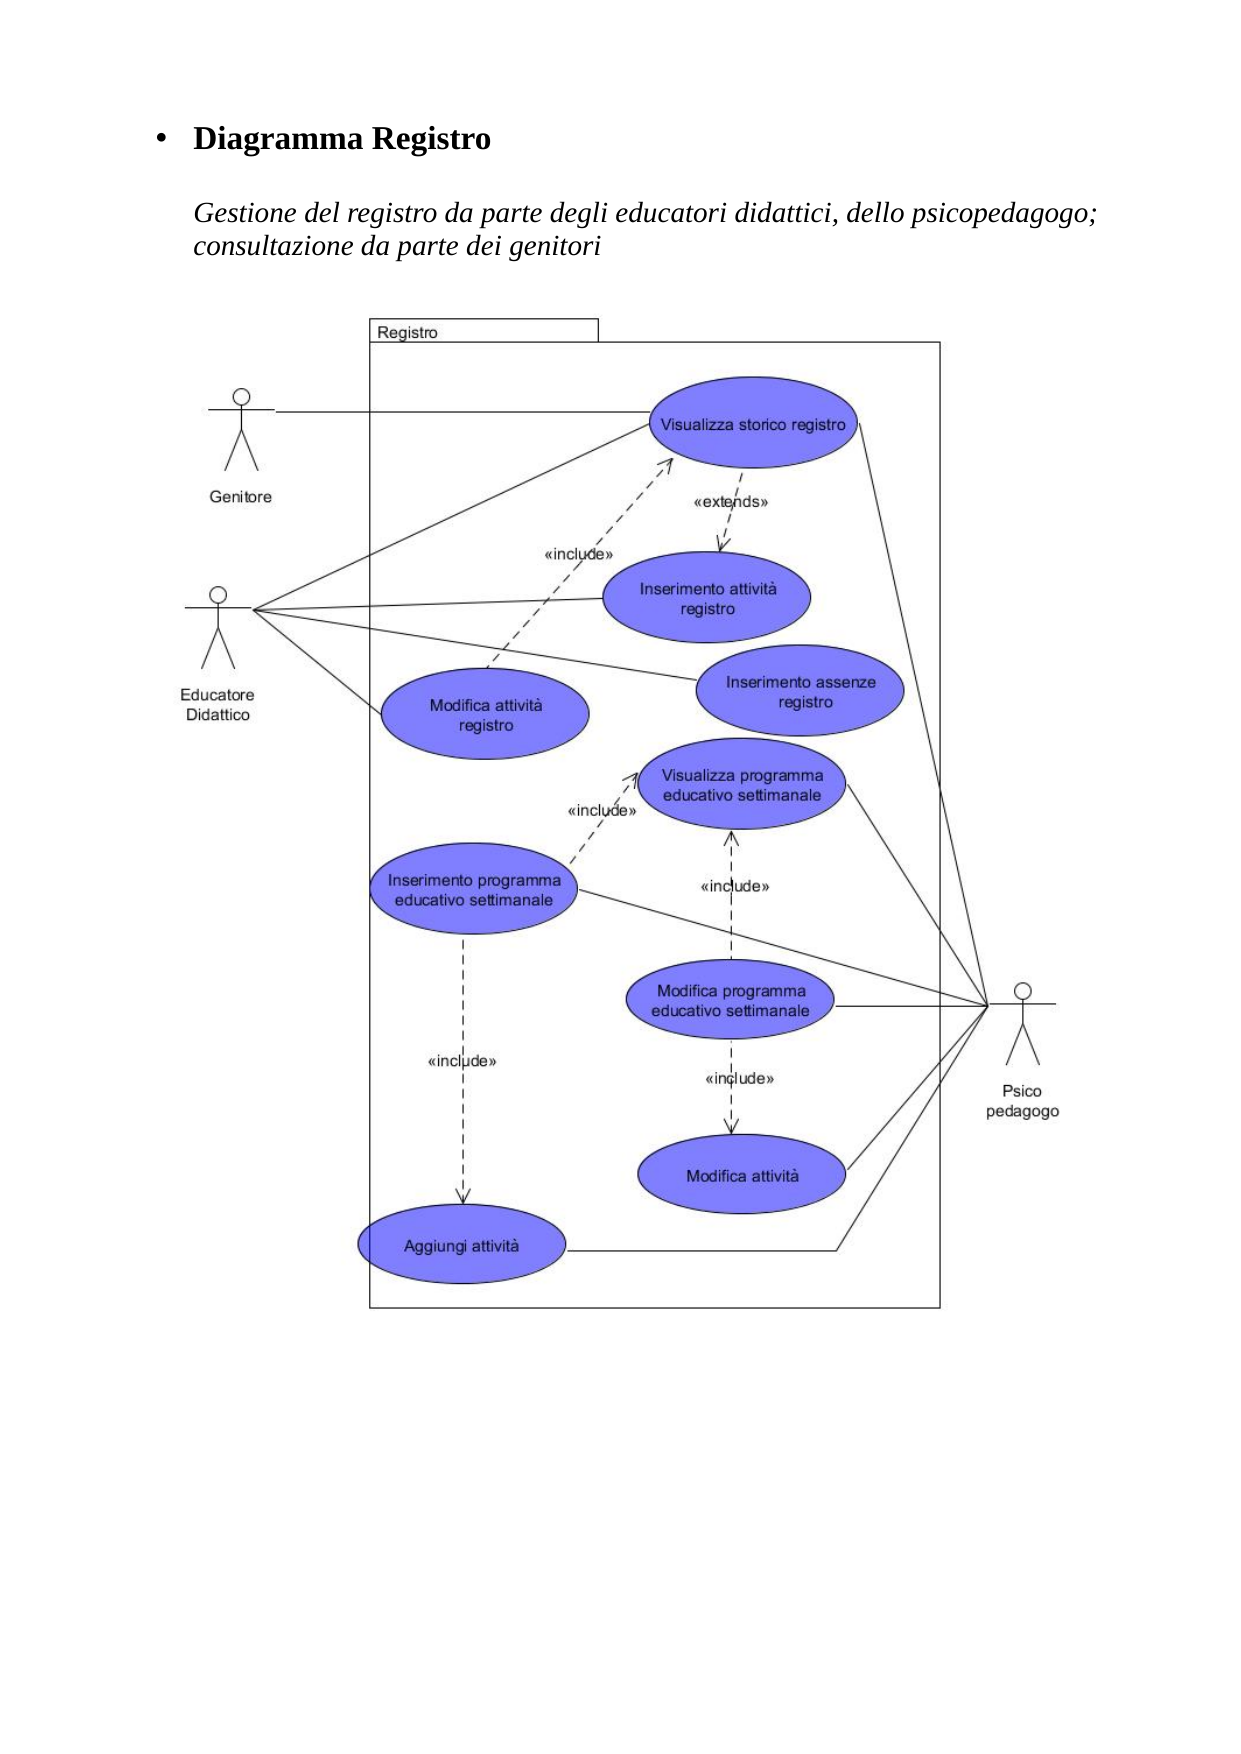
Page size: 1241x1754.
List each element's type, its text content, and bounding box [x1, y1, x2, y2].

list Diagramma Registro [156, 118, 1122, 156]
picture [136, 295, 1104, 1332]
list Gestione del registro da parte degli educatori didattici, dello psicopedagogo; consultazione da parte dei genitori [156, 195, 1122, 262]
